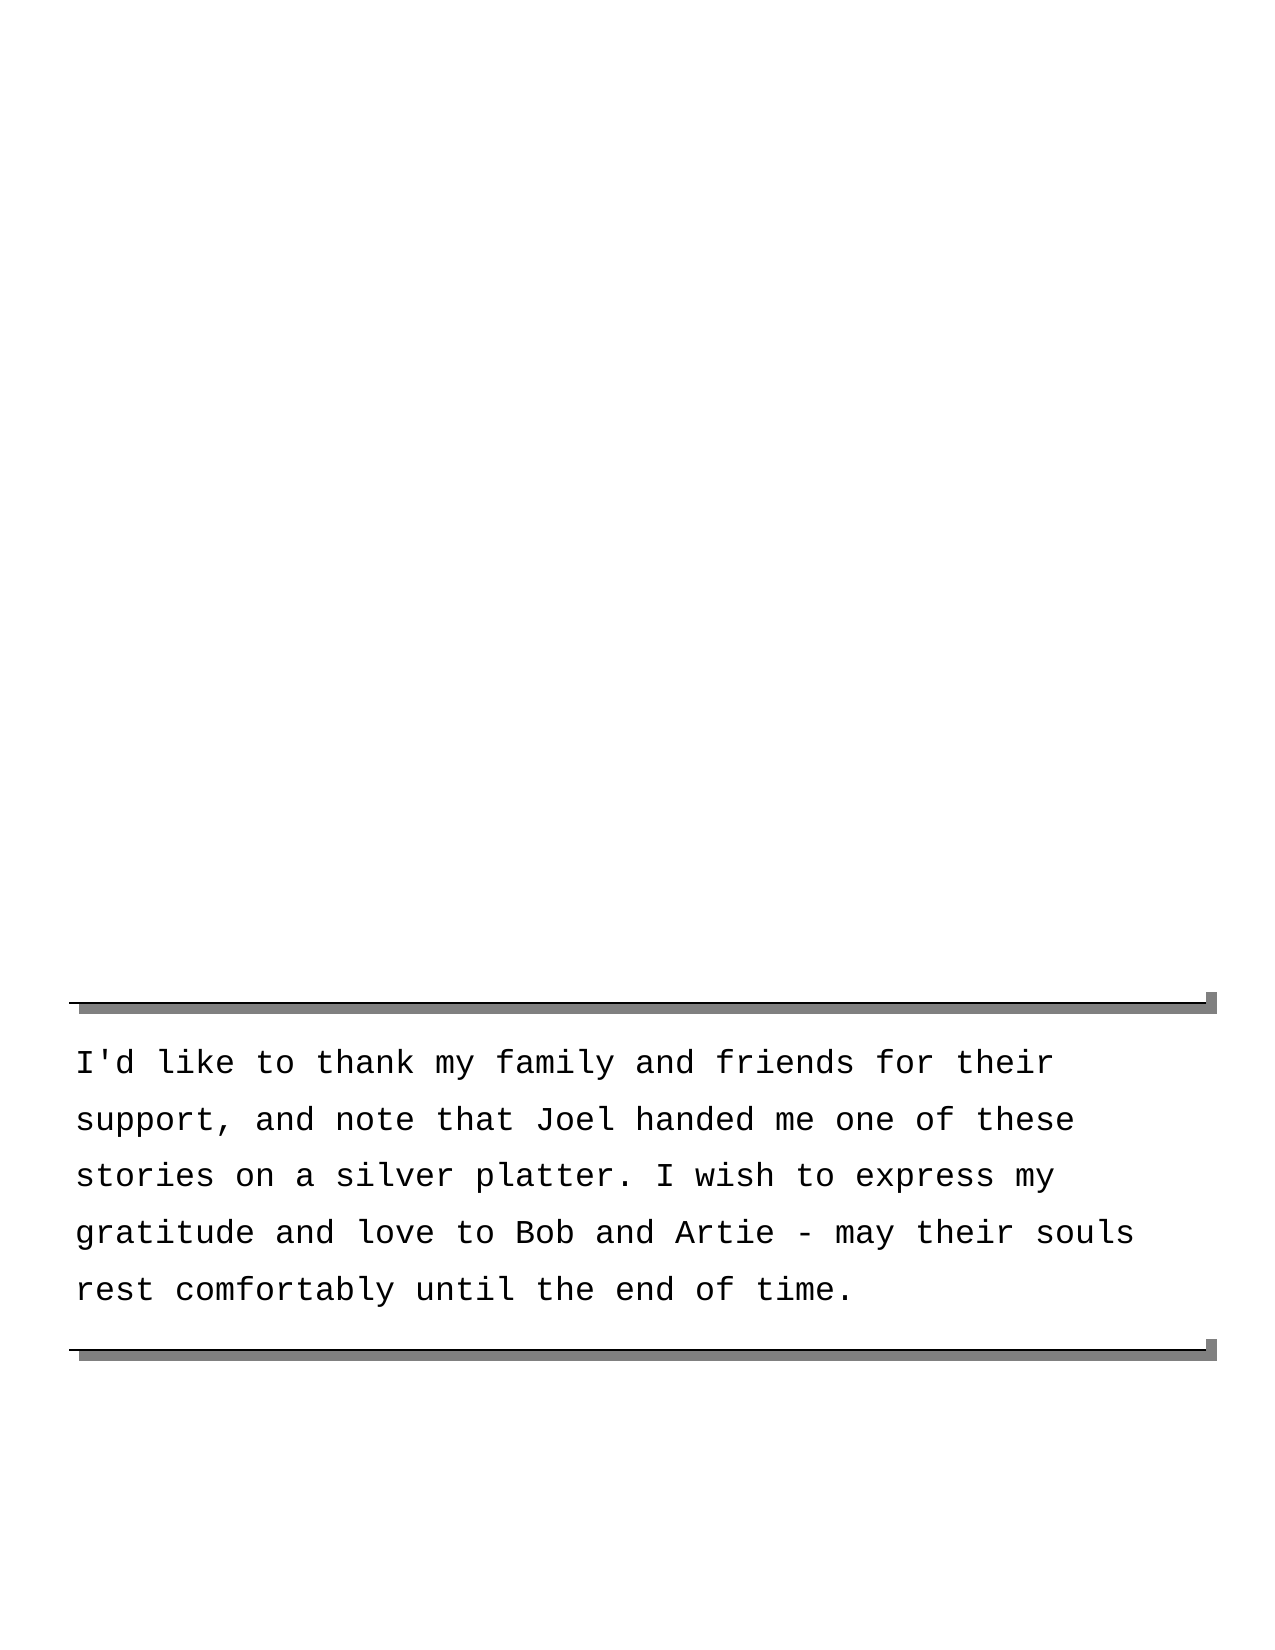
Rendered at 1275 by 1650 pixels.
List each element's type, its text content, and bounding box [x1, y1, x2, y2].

text I'd like to thank my family and friends for their support, and note that Joel handed me one of these stories on a silver platter. I wish to express my gratitude and love to Bob and Artie - may their souls rest comfortably until the end of time. [75, 1046, 1200, 1310]
